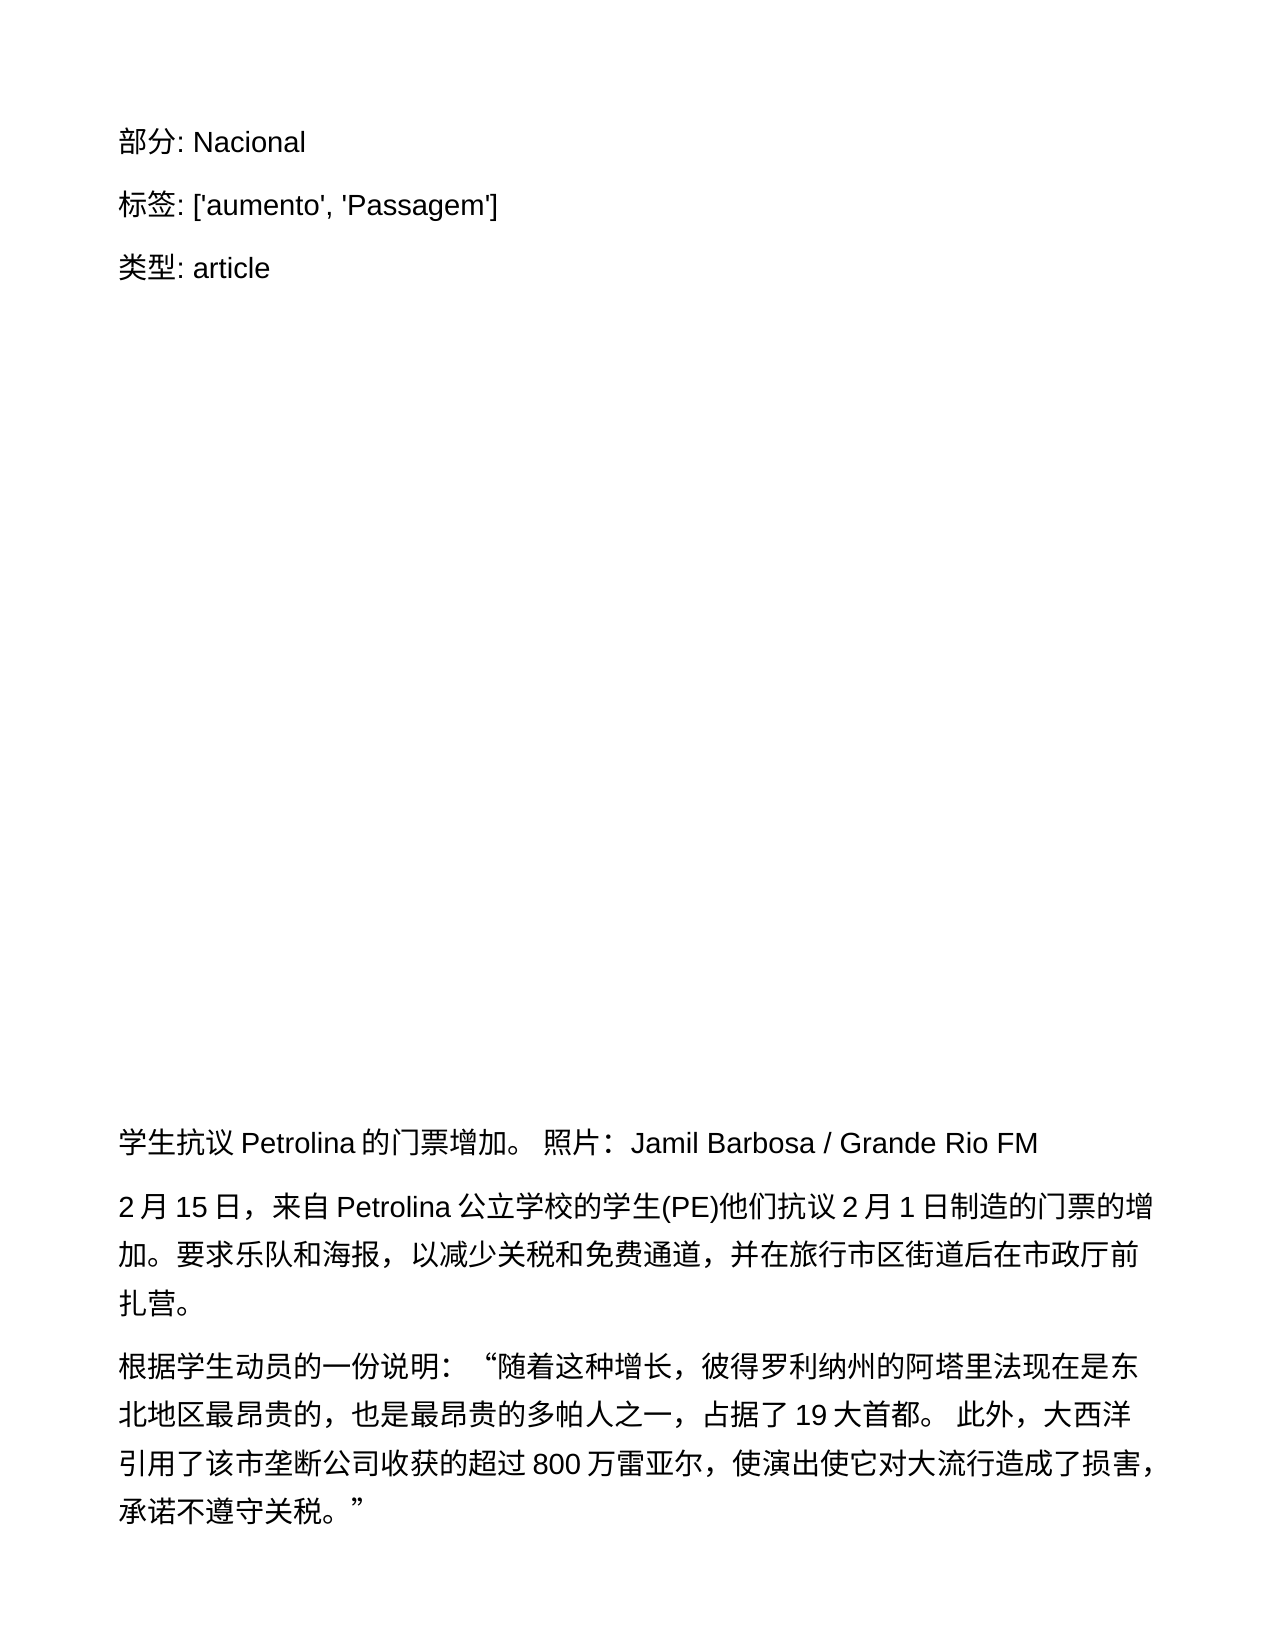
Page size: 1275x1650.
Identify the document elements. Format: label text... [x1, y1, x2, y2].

text 根据学生动员的一份说明：“随着这种增长，彼得罗利纳州的阿塔里法现在是东北地区最昂贵的，也是最昂贵的多帕人之一，占据了19大首都。 此外，大西洋引用了该市垄断公司收获的超过800万雷亚尔，使演出使它对大流行造成了损害，承诺不遵守关税。” [118, 1343, 1157, 1531]
text 学生抗议Petrolina的门票增加。 照片：Jamil Barbosa / Grande Rio FM [118, 307, 1157, 1162]
text 类型: article [118, 244, 1157, 287]
text 2月15日，来自Petrolina公立学校的学生(PE)他们抗议2月1日制造的门票的增加。要求乐队和海报，以减少关税和免费通道，并在旅行市区街道后在市政厅前扎营。 [118, 1183, 1157, 1322]
text 标签: ['aumento', 'Passagem'] [118, 181, 1157, 223]
text 部分: Nacional [118, 118, 1157, 160]
